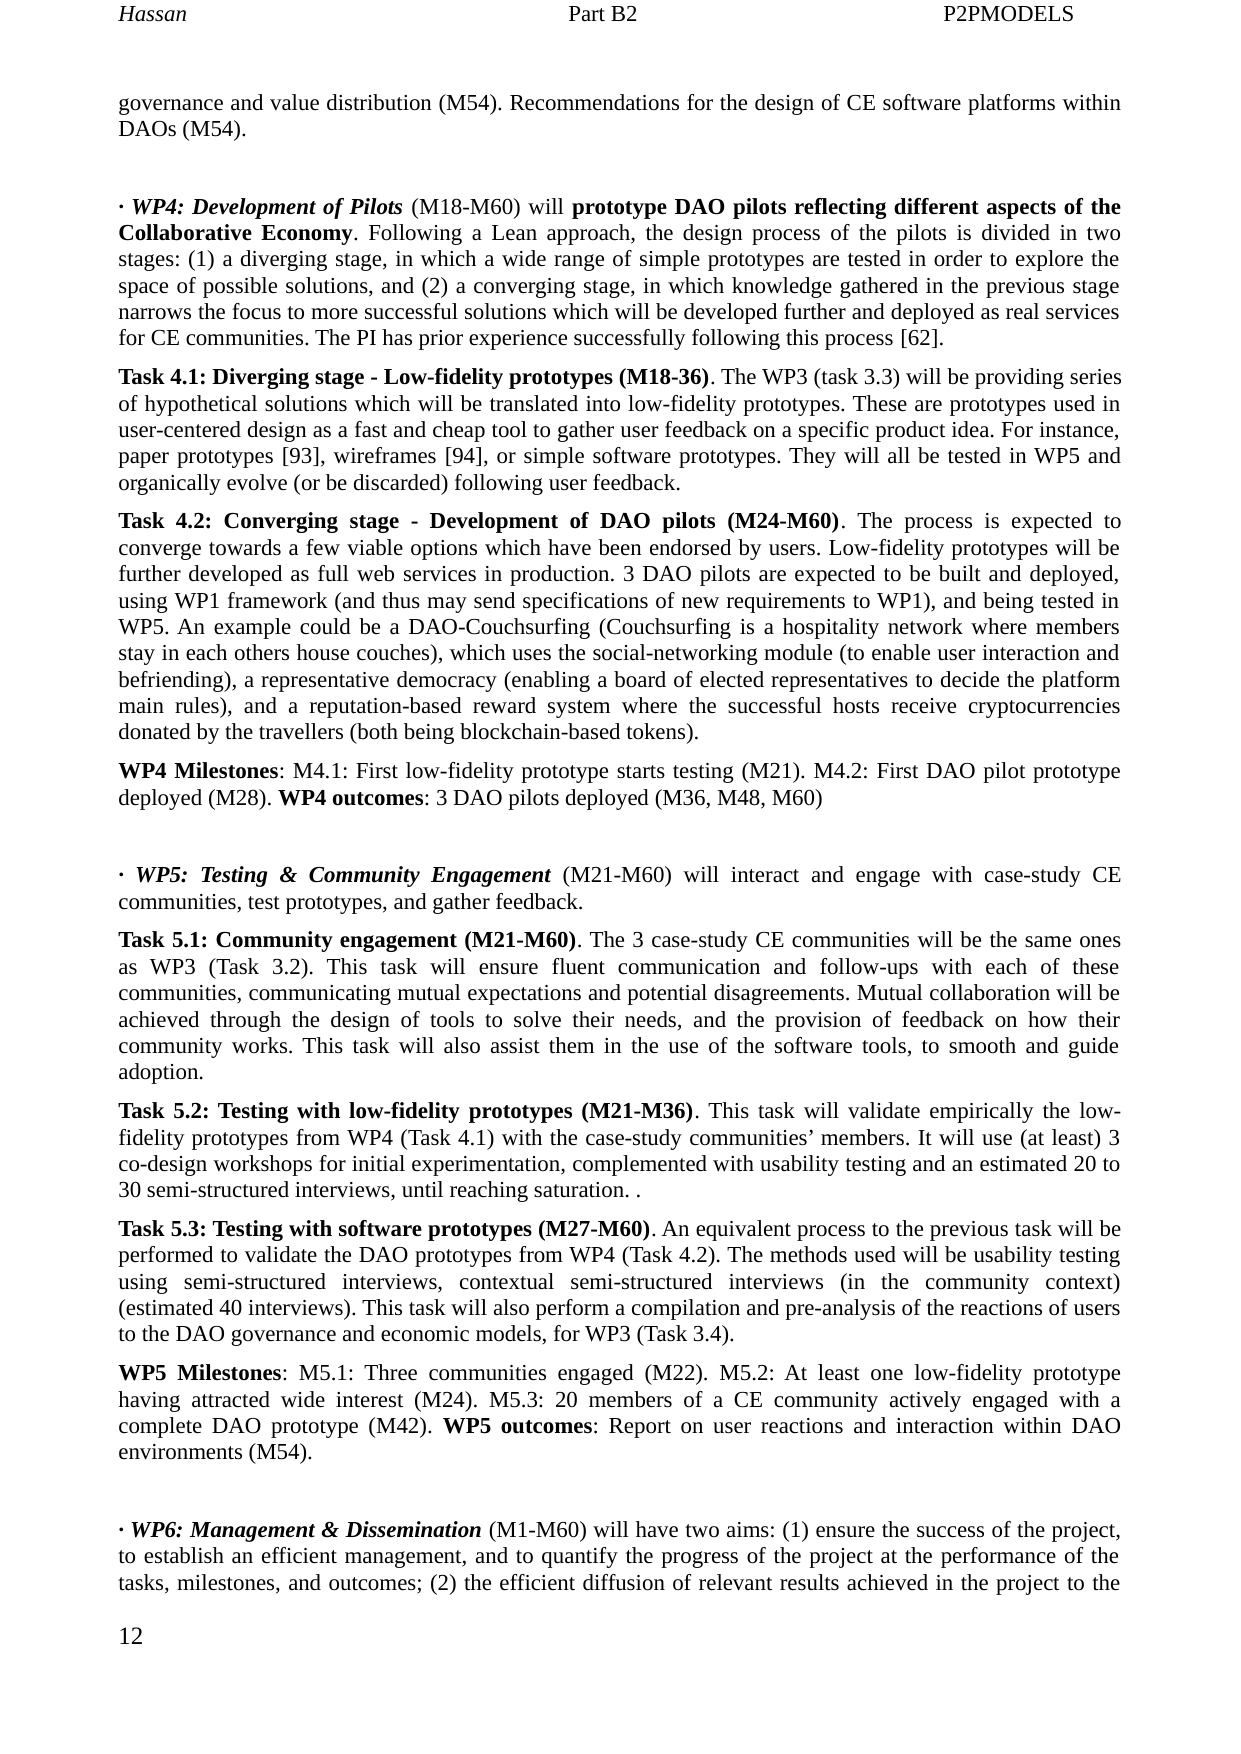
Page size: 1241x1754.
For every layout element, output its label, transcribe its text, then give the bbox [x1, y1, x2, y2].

text Task 5.3: Testing with software prototypes (M27-M60). An equivalent process to the previous task will be performed to validate the DAO prototypes from WP4 (Task 4.2). The methods used will be usability testing using semi-structured interviews, contextual semi-structured interviews (in the community context) (estimated 40 interviews). This task will also perform a compilation and pre-analysis of the reactions of users to the DAO governance and economic models, for WP3 (Task 3.4). [118, 1215, 1122, 1347]
text governance and value distribution (M54). Recommendations for the design of CE software platforms within DAOs (M54). [118, 89, 1122, 141]
text · WP6: Management & Dissemination (M1-M60) will have two aims: (1) ensure the success of the project, to establish an efficient management, and to quantify the progress of the project at the performance of the tasks, milestones, and outcomes; (2) the efficient diffusion of relevant results achieved in the project to the [118, 1516, 1122, 1595]
text · WP5: Testing & Community Engagement (M21-M60) will interact and engage with case-study CE communities, test prototypes, and gather feedback. [118, 861, 1122, 914]
text WP5 Milestones: M5.1: Three communities engaged (M22). M5.2: At least one low-fidelity prototype having attracted wide interest (M24). M5.3: 20 members of a CE community actively engaged with a complete DAO prototype (M42). WP5 outcomes: Report on user reactions and interaction within DAO environments (M54). [118, 1359, 1122, 1465]
text Task 4.2: Converging stage - Development of DAO pilots (M24-M60). The process is expected to converge towards a few viable options which have been endorsed by users. Low-fidelity prototypes will be further developed as full web services in production. 3 DAO pilots are expected to be built and deployed, using WP1 framework (and thus may send specifications of new requirements to WP1), and being tested in WP5. An example could be a DAO-Couchsurfing (Couchsurfing is a hospitality network where members stay in each others house couches), which uses the social-networking module (to enable user interaction and befriending), a representative democracy (enabling a board of elected representatives to decide the platform main rules), and a reputation-based reward system where the successful hosts receive cryptocurrencies donated by the travellers (both being blockchain-based tokens). [118, 508, 1122, 745]
text Task 4.1: Diverging stage - Low-fidelity prototypes (M18-36). The WP3 (task 3.3) will be providing series of hypothetical solutions which will be translated into low-fidelity prototypes. These are prototypes used in user-centered design as a fast and cheap tool to gather user feedback on a specific product idea. For instance, paper prototypes [93], wireframes [94], or simple software prototypes. They will all be tested in WP5 and organically evolve (or be discarded) following user feedback. [118, 363, 1122, 495]
text · WP4: Development of Pilots (M18-M60) will prototype DAO pilots reflecting different aspects of the Collaborative Economy. Following a Lean approach, the design process of the pilots is divided in two stages: (1) a diverging stage, in which a wide range of simple prototypes are tested in order to explore the space of possible solutions, and (2) a converging stage, in which knowledge gathered in the previous stage narrows the focus to more successful solutions which will be developed further and deployed as real services for CE communities. The PI has prior experience successfully following this process [62]. [118, 193, 1122, 351]
text Task 5.2: Testing with low-fidelity prototypes (M21-M36). This task will validate empirically the low-fidelity prototypes from WP4 (Task 4.1) with the case-study communities’ members. It will use (at least) 3 co-design workshops for initial experimentation, complemented with usability testing and an estimated 20 to 30 semi-structured interviews, until reaching saturation. . [118, 1097, 1122, 1203]
text Task 5.1: Community engagement (M21-M60). The 3 case-study CE communities will be the same ones as WP3 (Task 3.2). This task will ensure fluent communication and follow-ups with each of these communities, communicating mutual expectations and potential disagreements. Mutual collaboration will be achieved through the design of tools to solve their needs, and the provision of feedback on how their community works. This task will also assist them in the use of the software tools, to smooth and guide adoption. [118, 927, 1122, 1085]
text WP4 Milestones: M4.1: First low-fidelity prototype starts testing (M21). M4.2: First DAO pilot prototype deployed (M28). WP4 outcomes: 3 DAO pilots deployed (M36, M48, M60) [118, 757, 1122, 810]
